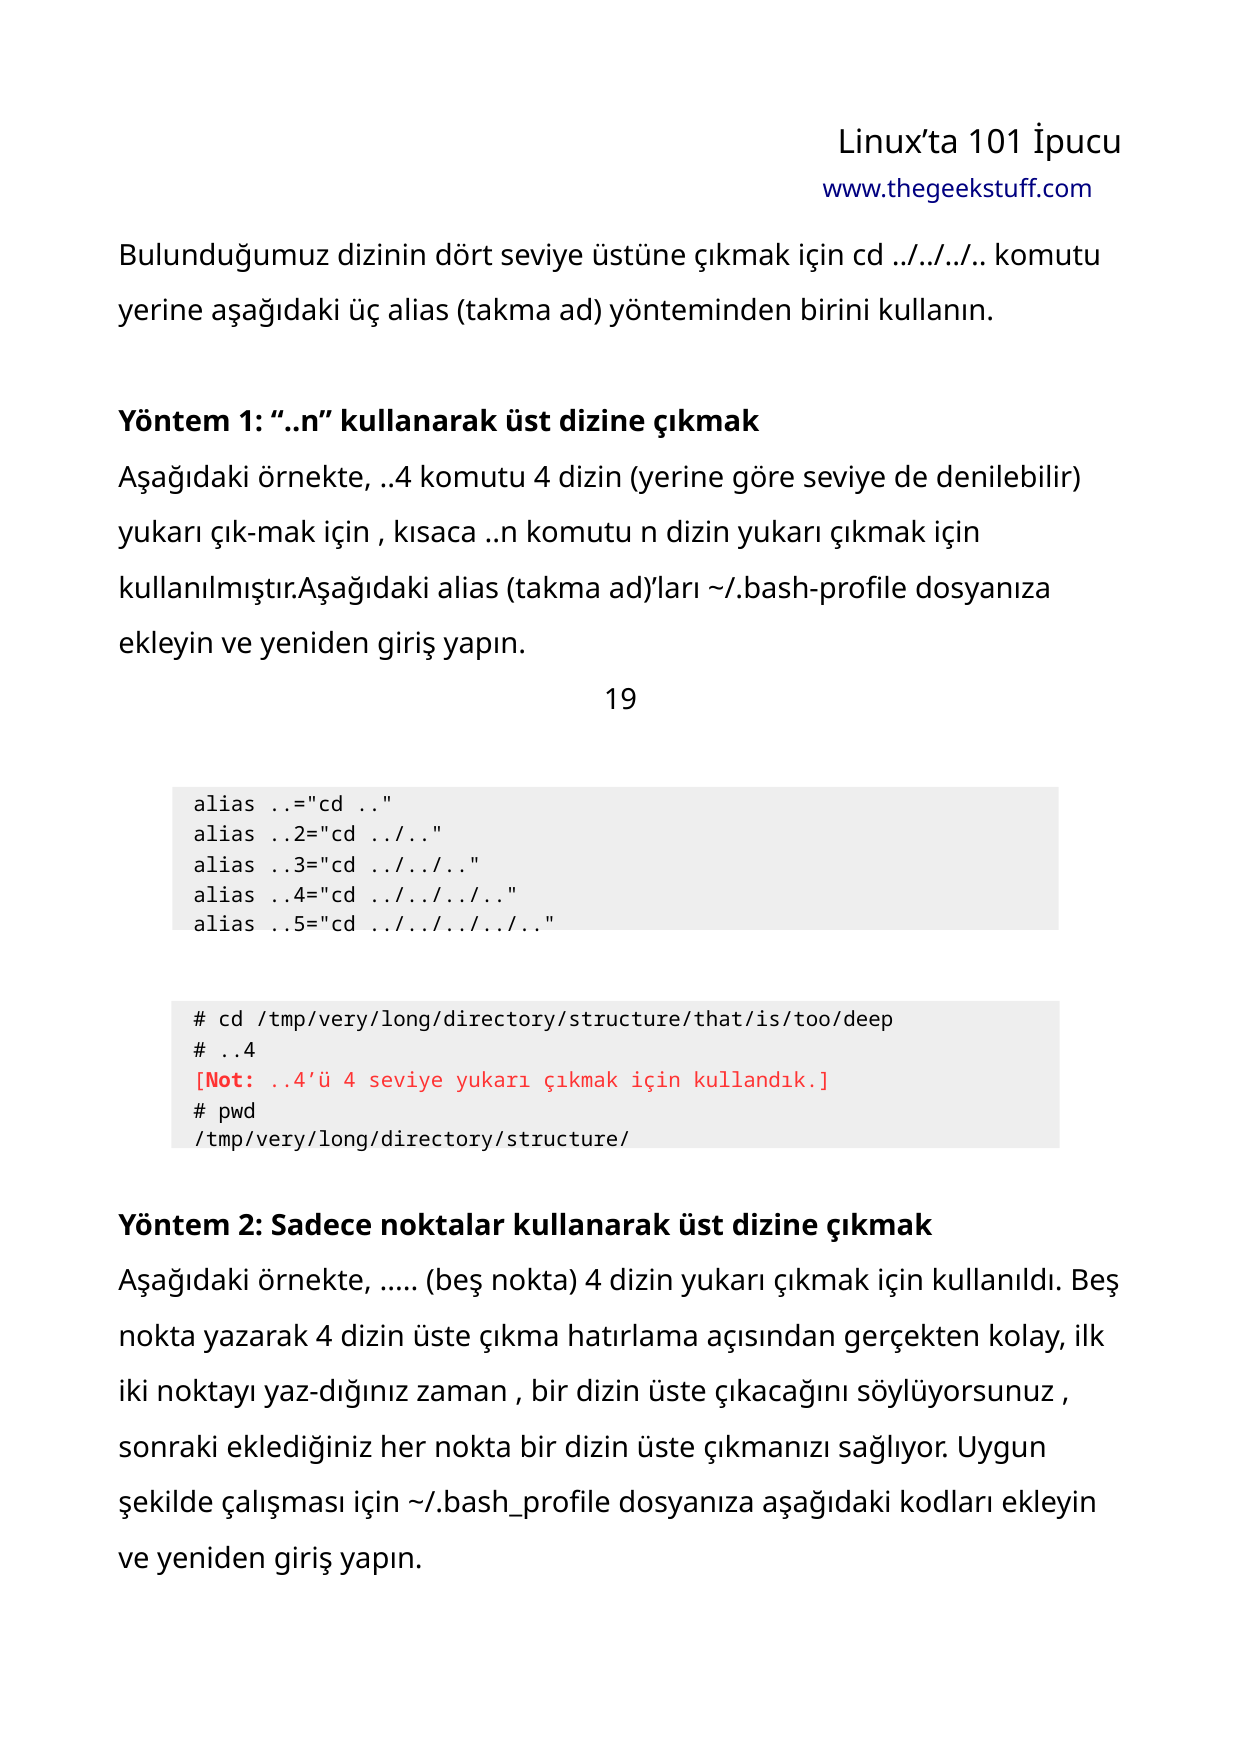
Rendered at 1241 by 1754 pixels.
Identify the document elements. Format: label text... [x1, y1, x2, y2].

text Aşağıdaki örnekte, ..4 komutu 4 dizin (yerine göre seviye de denilebilir) yukarı çık-mak için , kısaca ..n komutu n dizin yukarı çıkmak için kullanılmıştır.Aşağıdaki alias (takma ad)’ları ~/.bash-profile dosyanıza ekleyin ve yeniden giriş yapın. [118, 456, 1122, 662]
text alias ..4="cd ../../../.." [141, 881, 172, 909]
text # ..4 [1060, 1035, 1099, 1063]
text 10 [118, 678, 1122, 718]
text # cd /tmp/very/long/directory/structure/that/is/too/deep [118, 1004, 171, 1033]
text /tmp/very/long/directory/structure/ [118, 1124, 1122, 1153]
text alias ..2="cd ../.." [141, 819, 172, 848]
text # cd /tmp/very/long/directory/structure/that/is/too/deep [1060, 1004, 1122, 1033]
text alias ..="cd .." [118, 789, 172, 817]
text # pwd [141, 1096, 171, 1124]
text # pwd [1060, 1096, 1099, 1124]
text Bulunduğumuz dizinin dört seviye üstüne çıkmak için cd ../../../.. komutu yerine aşağıdaki üç alias (takma ad) yönteminden birini kullanın. [118, 234, 1122, 329]
text [Not: ..4’ü 4 seviye yukarı çıkmak için kullandık.] [1060, 1065, 1099, 1094]
text alias ..3="cd ../../.." [141, 850, 172, 878]
text # ..4 [141, 1035, 171, 1063]
text alias ..2="cd ../.." [1059, 819, 1099, 848]
text alias ..3="cd ../../.." [1059, 850, 1099, 878]
text Aşağıdaki örnekte, ..... (beş nokta) 4 dizin yukarı çıkmak için kullanıldı. Beş nokta yazarak 4 dizin üste çıkma hatırlama açısından gerçekten kolay, ilk iki noktayı yaz-dığınız zaman , bir dizin üste çıkacağını söylüyorsunuz , sonraki eklediğiniz her nokta bir dizin üste çıkmanızı sağlıyor. Uygun şekilde çalışması için ~/.bash_profile dosyanıza aşağıdaki kodları ekleyin ve yeniden giriş yapın. [118, 1259, 1122, 1577]
text Yöntem 1: “..n” kullanarak üst dizine çıkmak [118, 400, 1122, 440]
text Yöntem 2: Sadece noktalar kullanarak üst dizine çıkmak [118, 1204, 1122, 1244]
text alias ..="cd .." [1059, 789, 1122, 817]
text alias ..5="cd ../../../../.." [118, 909, 1122, 937]
text alias ..4="cd ../../../.." [1059, 881, 1099, 909]
